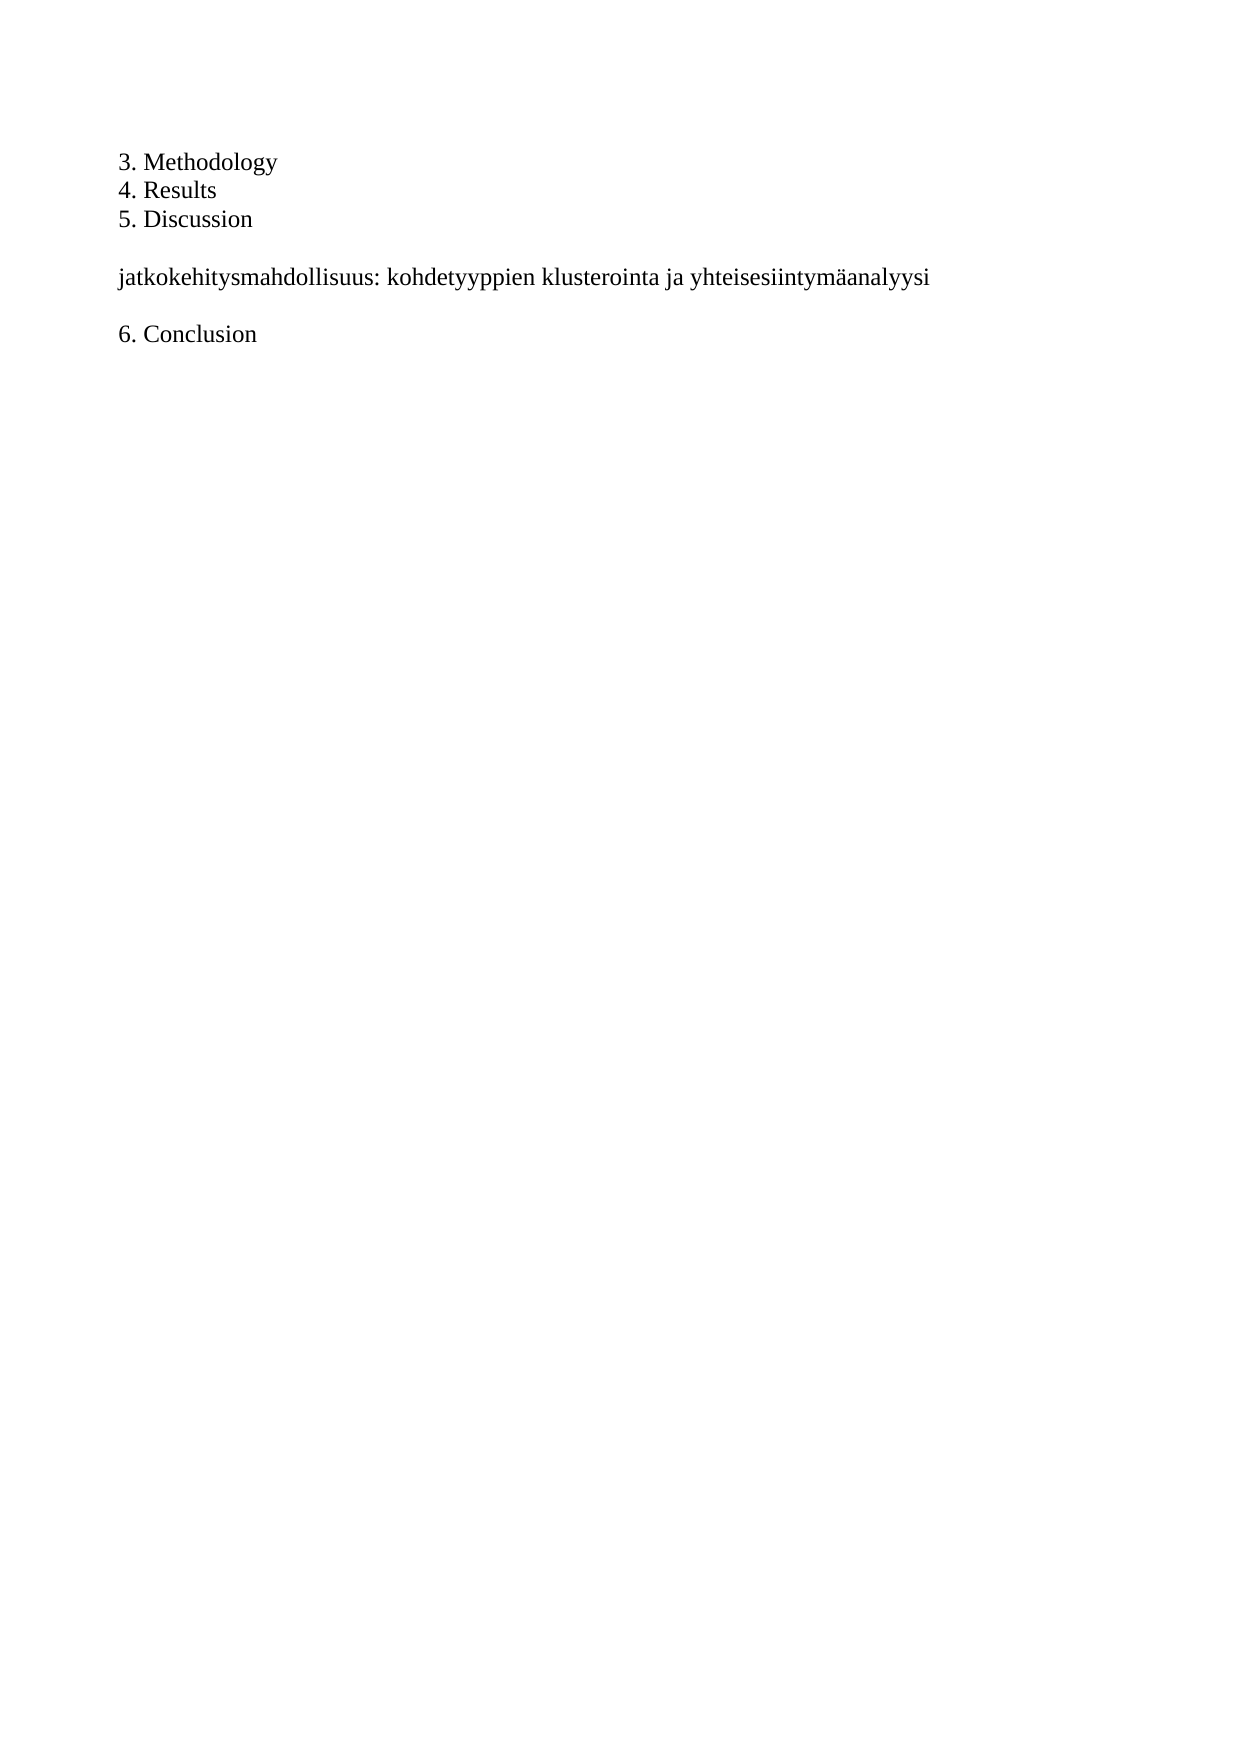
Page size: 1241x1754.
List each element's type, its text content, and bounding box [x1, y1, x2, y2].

text 5. Discussion [118, 204, 1122, 233]
text 6. Conclusion [118, 319, 1122, 348]
text jatkokehitysmahdollisuus: kohdetyyppien klusterointa ja yhteisesiintymäanalyysi [118, 262, 1122, 291]
text 3. Methodology [118, 118, 1122, 176]
text 4. Results [118, 176, 1122, 204]
